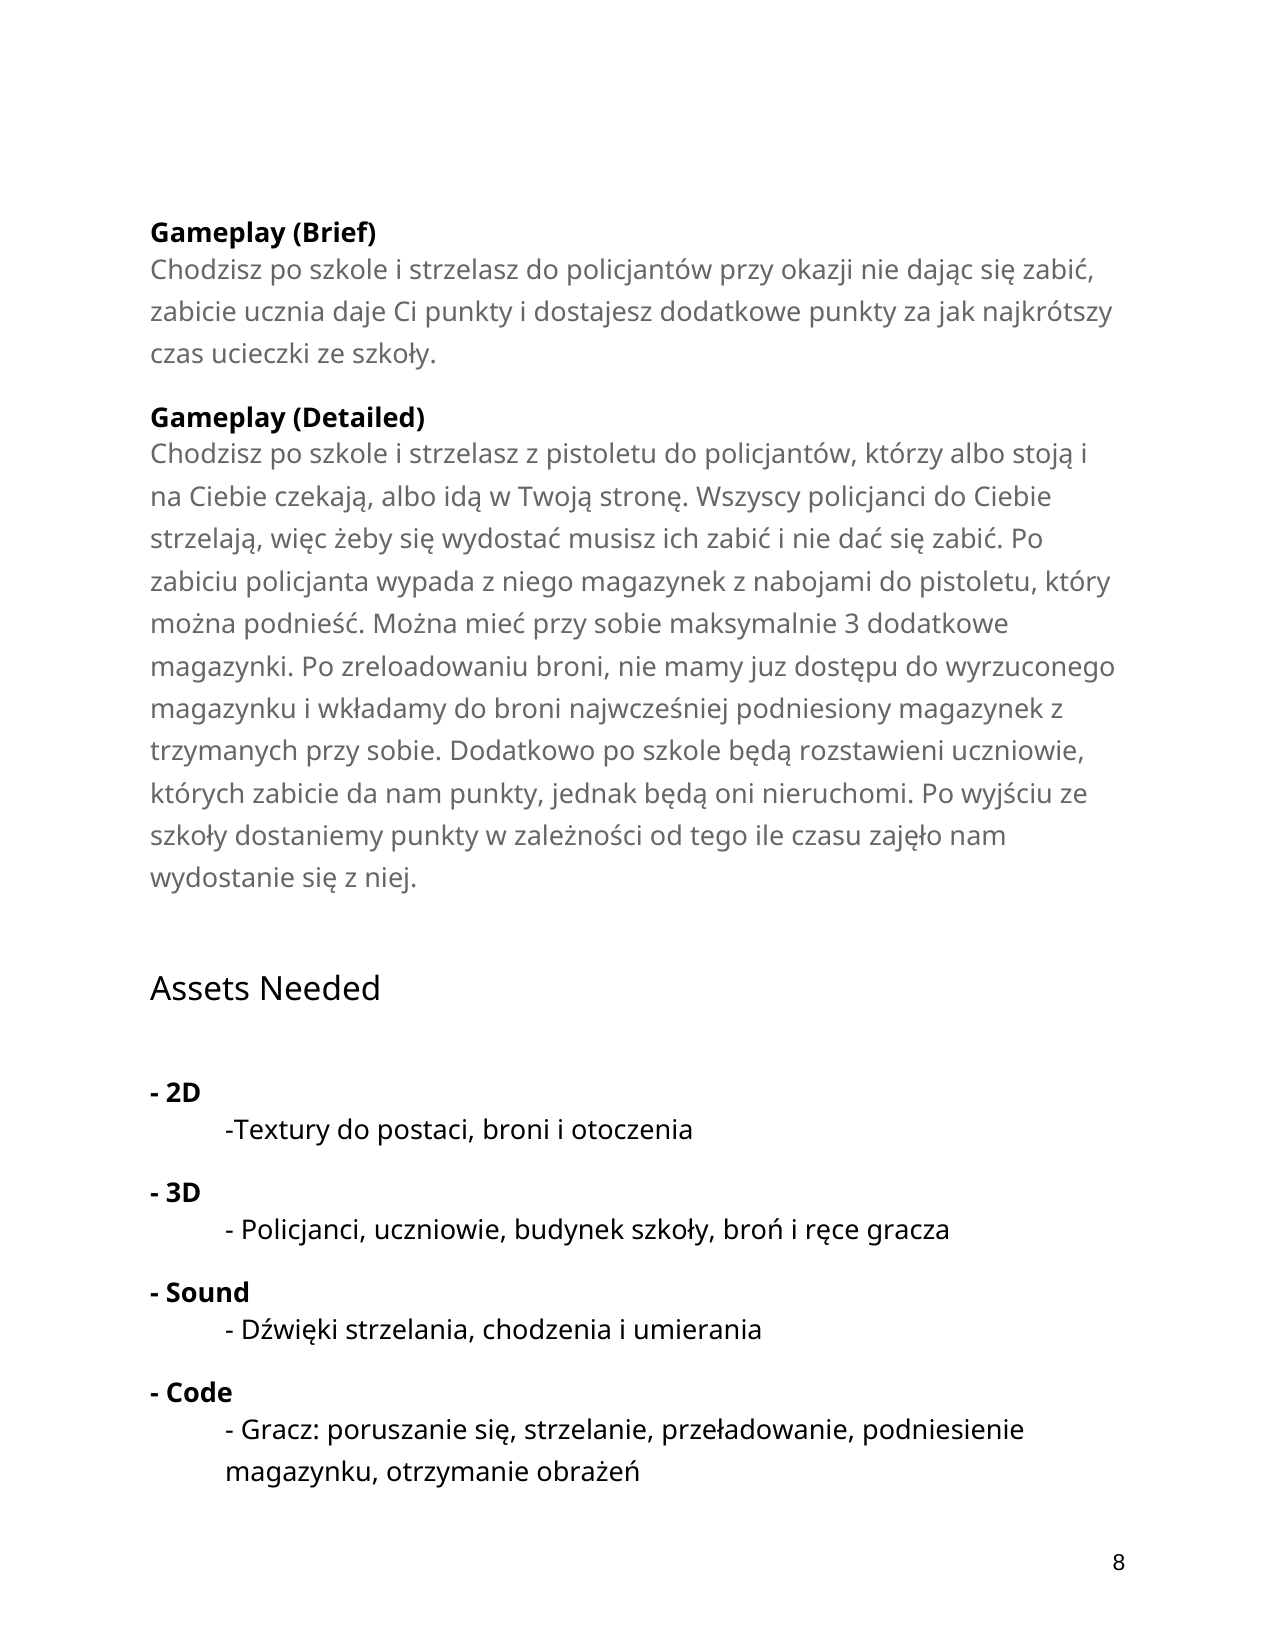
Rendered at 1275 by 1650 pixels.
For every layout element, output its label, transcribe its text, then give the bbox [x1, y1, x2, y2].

text Chodzisz po szkole i strzelasz do policjantów przy okazji nie dając się zabić, zabicie ucznia daje Ci punkty i dostajesz dodatkowe punkty za jak najkrótszy czas ucieczki ze szkoły. [150, 250, 1125, 372]
subtitle Assets Needed [150, 964, 1125, 1010]
subtitle Gameplay (Brief) [150, 213, 1125, 250]
text - Dźwięki strzelania, chodzenia i umierania [150, 1310, 1125, 1347]
text - Policjanci, uczniowie, budynek szkoły, broń i ręce gracza [150, 1210, 1125, 1247]
subtitle - 3D [150, 1173, 1125, 1210]
subtitle - Code [150, 1373, 1125, 1410]
subtitle - 2D [150, 1073, 1125, 1110]
text Chodzisz po szkole i strzelasz z pistoletu do policjantów, którzy albo stoją i na Ciebie czekają, albo idą w Twoją stronę. Wszyscy policjanci do Ciebie strzelają, więc żeby się wydostać musisz ich zabić i nie dać się zabić. Po zabiciu policjanta wypada z niego magazynek z nabojami do pistoletu, który można podnieść. Można mieć przy sobie maksymalnie 3 dodatkowe magazynki. Po zreloadowaniu broni, nie mamy juz dostępu do wyrzuconego magazynku i wkładamy do broni najwcześniej podniesiony magazynek z trzymanych przy sobie. Dodatkowo po szkole będą rozstawieni uczniowie, których zabicie da nam punkty, jednak będą oni nieruchomi. Po wyjściu ze szkoły dostaniemy punkty w zależności od tego ile czasu zajęło nam wydostanie się z niej. [150, 435, 1125, 896]
subtitle Gameplay (Detailed) [150, 398, 1125, 435]
subtitle - Sound [150, 1273, 1125, 1310]
text - Gracz: poruszanie się, strzelanie, przeładowanie, podniesienie magazynku, otrzymanie obrażeń [150, 1410, 1125, 1490]
text -Textury do postaci, broni i otoczenia [150, 1110, 1125, 1147]
